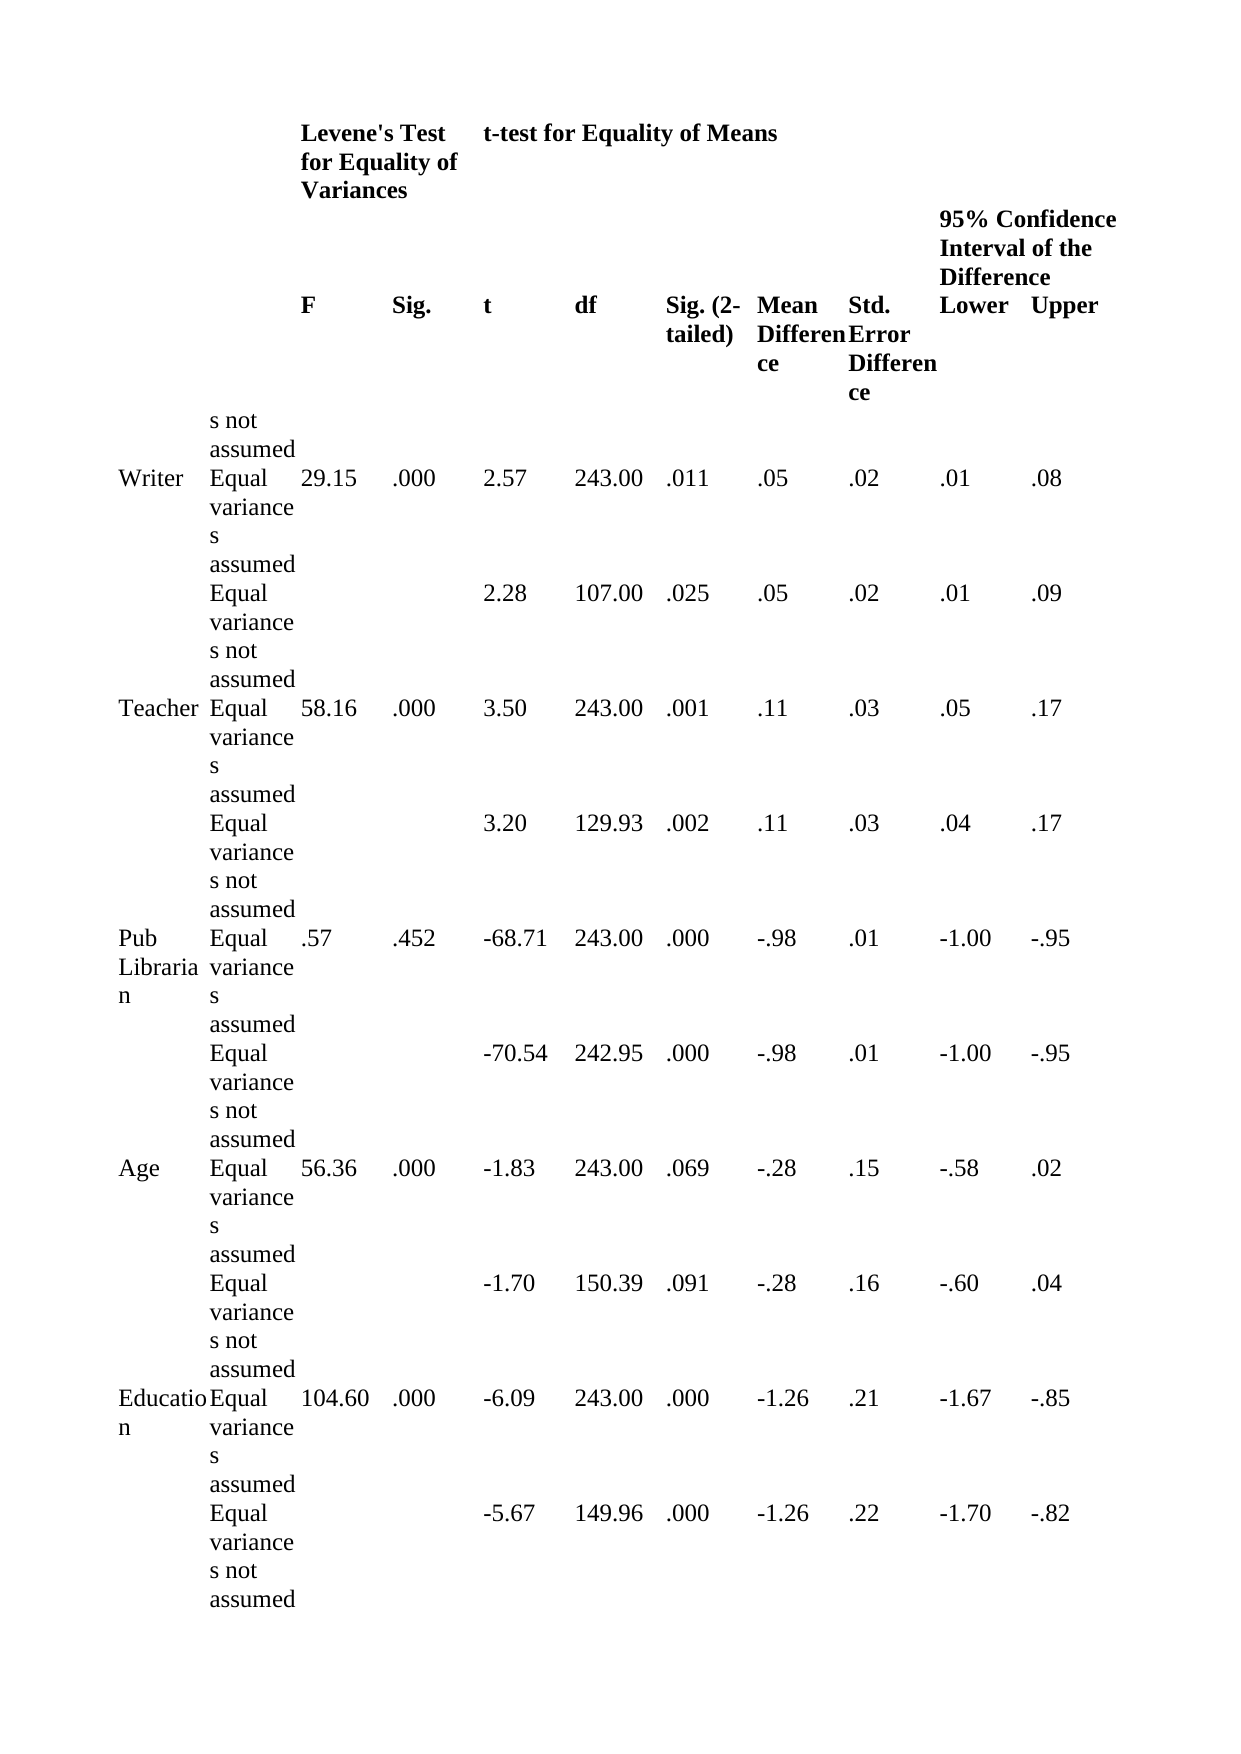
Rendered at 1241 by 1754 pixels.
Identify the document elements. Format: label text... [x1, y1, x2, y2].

table_cell 150.39 [574, 1211, 666, 1326]
table_cell .000 [392, 1096, 483, 1211]
table_cell -1.26 [757, 1326, 848, 1441]
table_cell Education [118, 1326, 209, 1441]
table_cell Equal variances not assumed [209, 751, 301, 866]
table_cell -1.83 [483, 1096, 574, 1211]
table_cell .15 [848, 1096, 939, 1211]
table_cell [483, 1556, 574, 1613]
table_cell Equal variances not assumed [209, 1441, 301, 1556]
table_cell .01 [848, 981, 939, 1096]
table_cell .05 [939, 636, 1031, 751]
table_cell .01 [848, 866, 939, 981]
table_cell 149.96 [574, 1441, 666, 1556]
table_cell -5.67 [483, 1441, 574, 1556]
table_cell -1.67 [939, 1326, 1031, 1441]
table_cell -1.26 [757, 1441, 848, 1556]
table_cell [301, 204, 392, 291]
table_cell .000 [666, 1326, 757, 1441]
table_cell Equal variances assumed [209, 1096, 301, 1211]
table_cell .05 [757, 406, 848, 521]
table_cell -70.54 [483, 981, 574, 1096]
table_cell [666, 204, 757, 291]
table_cell [301, 981, 392, 1096]
table_cell Lower [939, 291, 1031, 406]
table_cell [118, 751, 209, 866]
table_cell [483, 204, 574, 291]
table_cell Std. Error Difference [848, 291, 939, 406]
table_cell [209, 291, 301, 406]
table_cell [939, 1556, 1031, 1613]
table_cell .04 [1031, 1211, 1122, 1326]
table_cell 242.95 [574, 981, 666, 1096]
table_cell .03 [848, 751, 939, 866]
table_cell 243.00 [574, 1096, 666, 1211]
table_cell .000 [666, 981, 757, 1096]
table_header [209, 118, 301, 204]
table_cell .05 [757, 521, 848, 636]
table_cell 2.57 [483, 406, 574, 521]
table_cell 107.00 [574, 521, 666, 636]
table_cell .03 [848, 636, 939, 751]
table_cell .000 [392, 636, 483, 751]
table_cell .000 [392, 406, 483, 521]
table_cell 2.28 [483, 521, 574, 636]
table_cell df [574, 291, 666, 406]
table_cell .04 [939, 751, 1031, 866]
table_cell -1.70 [939, 1441, 1031, 1556]
table_cell 243.00 [574, 866, 666, 981]
table_cell .17 [1031, 636, 1122, 751]
table_cell Age [118, 1096, 209, 1211]
table_cell Equal variances assumed [209, 1556, 301, 1613]
table_cell [848, 1556, 939, 1613]
table_cell [757, 204, 848, 291]
table_cell -.85 [1031, 1326, 1122, 1441]
table_cell Teacher [118, 636, 209, 751]
table_cell .11 [757, 636, 848, 751]
table_cell .069 [666, 1096, 757, 1211]
table_cell .001 [666, 636, 757, 751]
table_cell .02 [848, 406, 939, 521]
table_cell .000 [392, 1326, 483, 1441]
table_cell Equal variances not assumed [209, 1211, 301, 1326]
table_cell [666, 1556, 757, 1613]
table_cell [301, 1556, 392, 1613]
table_cell -.95 [1031, 981, 1122, 1096]
table_cell [392, 204, 483, 291]
table_cell 29.15 [301, 406, 392, 521]
table_cell [392, 1556, 483, 1613]
table_cell Mean Difference [757, 291, 848, 406]
table_cell [209, 204, 301, 291]
table_cell Writer [118, 406, 209, 521]
table_cell -.82 [1031, 1441, 1122, 1556]
table_cell [301, 1211, 392, 1326]
table_cell Equal variances assumed [209, 866, 301, 981]
table_cell -.95 [1031, 866, 1122, 981]
table_cell -1.00 [939, 981, 1031, 1096]
table_cell [301, 521, 392, 636]
table_cell 3.20 [483, 751, 574, 866]
table_cell [1031, 1556, 1122, 1613]
table_cell [118, 1556, 209, 1613]
table_cell Upper [1031, 291, 1122, 406]
table_cell .025 [666, 521, 757, 636]
table_cell .01 [939, 406, 1031, 521]
table_cell -6.09 [483, 1326, 574, 1441]
table_cell [118, 521, 209, 636]
table_cell [118, 1441, 209, 1556]
table_cell [118, 204, 209, 291]
table_cell .002 [666, 751, 757, 866]
table_cell .22 [848, 1441, 939, 1556]
table_cell 243.00 [574, 1326, 666, 1441]
table_cell .091 [666, 1211, 757, 1326]
table_cell Equal variances not assumed [209, 981, 301, 1096]
table_cell [118, 291, 209, 406]
table_cell [392, 751, 483, 866]
table_cell 243.00 [574, 406, 666, 521]
table_cell .57 [301, 866, 392, 981]
table_cell t [483, 291, 574, 406]
table_header [118, 118, 209, 204]
table_cell [574, 204, 666, 291]
table_cell .000 [666, 866, 757, 981]
table_cell 58.16 [301, 636, 392, 751]
table_cell Sig. [392, 291, 483, 406]
table_cell -.60 [939, 1211, 1031, 1326]
table_cell .16 [848, 1211, 939, 1326]
table_cell .11 [757, 751, 848, 866]
table_cell [574, 1556, 666, 1613]
table_cell [118, 1211, 209, 1326]
table_cell .17 [1031, 751, 1122, 866]
table_cell -.28 [757, 1211, 848, 1326]
table_cell [757, 1556, 848, 1613]
table_cell .21 [848, 1326, 939, 1441]
table_cell -.58 [939, 1096, 1031, 1211]
table_cell 104.60 [301, 1326, 392, 1441]
table_cell .452 [392, 866, 483, 981]
table_cell [301, 751, 392, 866]
table_cell Equal variances assumed [209, 1326, 301, 1441]
table_header Levene's Test for Equality of Variances [301, 118, 483, 204]
table_cell Equal variances assumed [209, 406, 301, 521]
table_cell .000 [666, 1441, 757, 1556]
table_cell .02 [848, 521, 939, 636]
table_cell Pub Librarian [118, 866, 209, 981]
table_cell 56.36 [301, 1096, 392, 1211]
table_cell [392, 981, 483, 1096]
table_cell [392, 1441, 483, 1556]
table_cell [392, 521, 483, 636]
table_cell .011 [666, 406, 757, 521]
table_cell -68.71 [483, 866, 574, 981]
table_cell .09 [1031, 521, 1122, 636]
table_cell Equal variances not assumed [209, 521, 301, 636]
table_cell .02 [1031, 1096, 1122, 1211]
table_cell 95% Confidence Interval of the Difference [939, 204, 1122, 291]
table_cell 243.00 [574, 636, 666, 751]
table_cell [118, 981, 209, 1096]
table_cell -.98 [757, 981, 848, 1096]
table_cell Equal variances assumed [209, 636, 301, 751]
table_cell -.28 [757, 1096, 848, 1211]
table_cell 129.93 [574, 751, 666, 866]
table_cell [392, 1211, 483, 1326]
table_cell [848, 204, 939, 291]
table_cell Sig. (2-tailed) [666, 291, 757, 406]
table_header t-test for Equality of Means [483, 118, 1122, 204]
table_cell -1.00 [939, 866, 1031, 981]
table_cell -1.70 [483, 1211, 574, 1326]
table_cell F [301, 291, 392, 406]
table_cell 3.50 [483, 636, 574, 751]
table_cell .01 [939, 521, 1031, 636]
table_cell -.98 [757, 866, 848, 981]
table_cell [301, 1441, 392, 1556]
table_cell .08 [1031, 406, 1122, 521]
